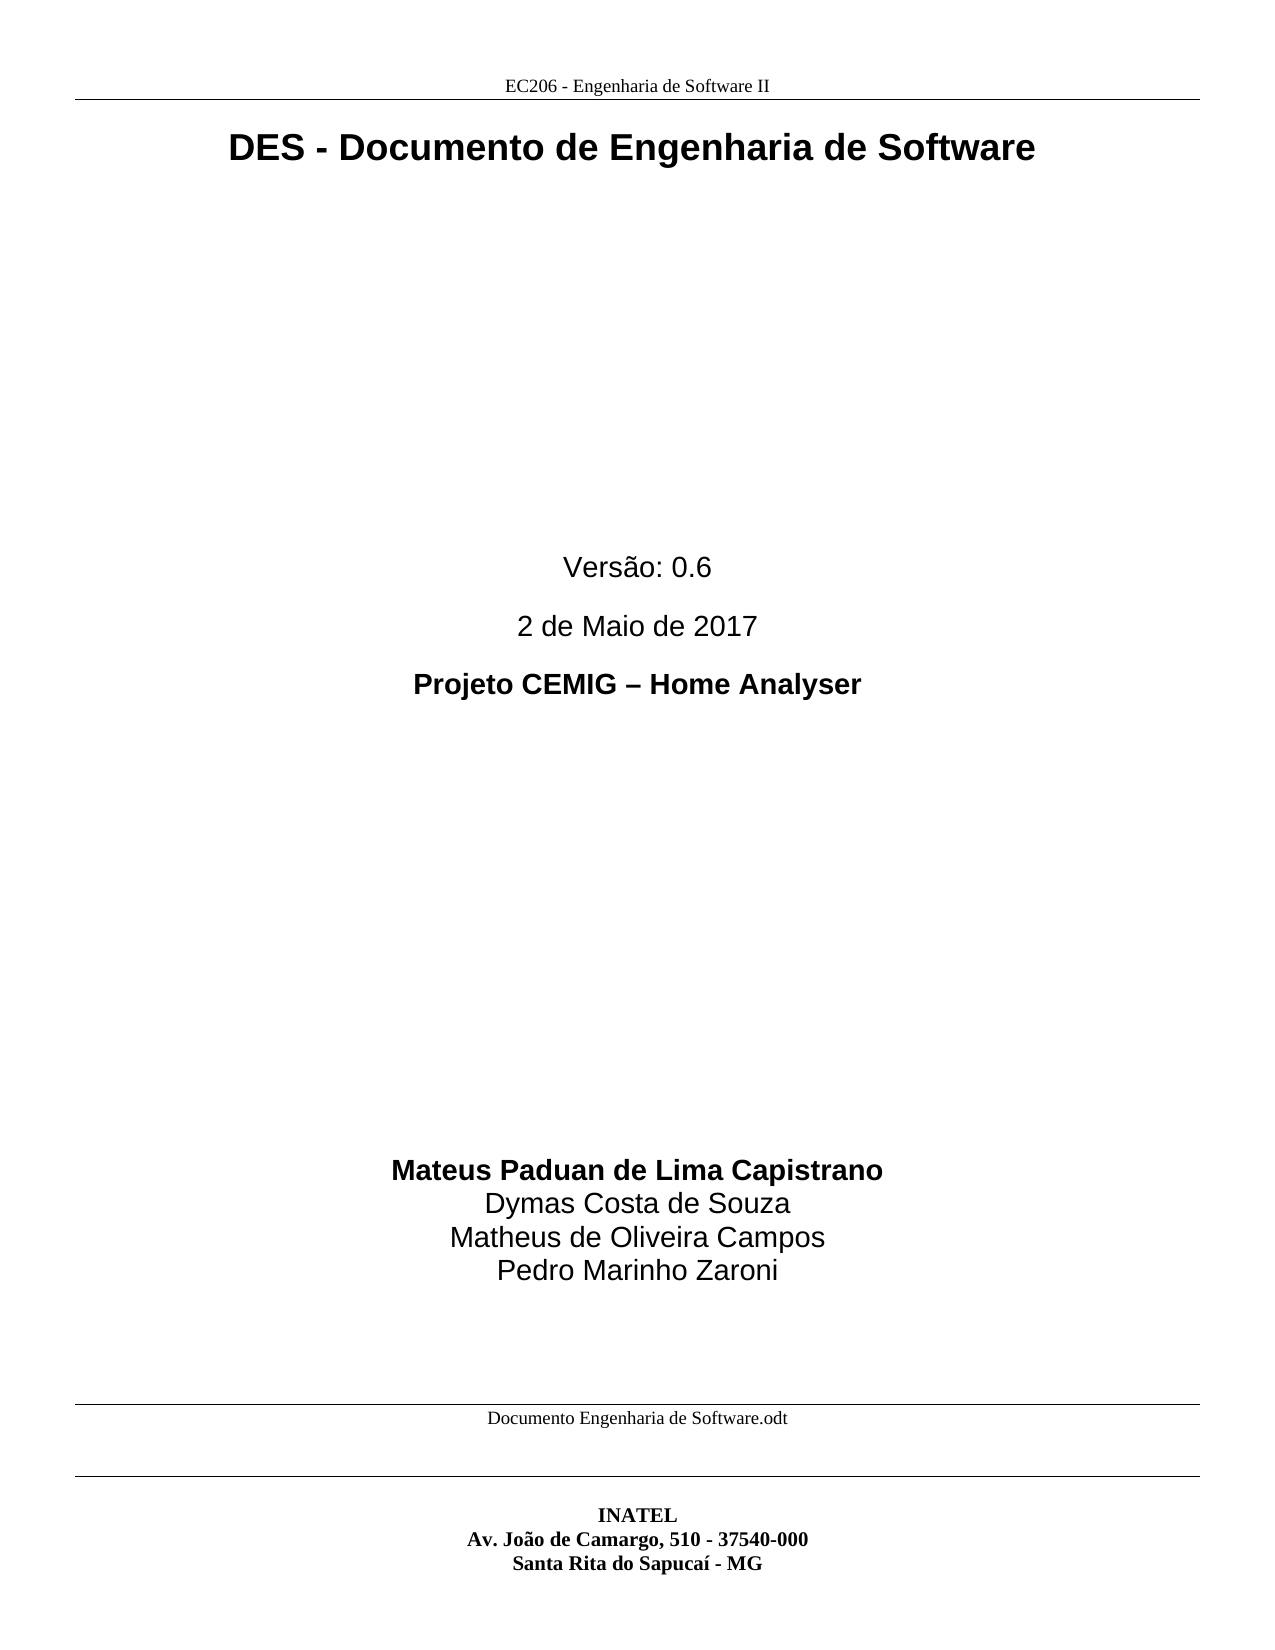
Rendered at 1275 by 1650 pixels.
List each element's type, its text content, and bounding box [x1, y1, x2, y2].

title 2 de Maio de 2017 [75, 609, 1200, 642]
title Dymas Costa de Souza [75, 1186, 1200, 1220]
title Mateus Paduan de Lima Capistrano [75, 1153, 1200, 1186]
text DES - Documento de Engenharia de Software [75, 125, 1200, 168]
title Matheus de Oliveira Campos [75, 1220, 1200, 1253]
title Pedro Marinho Zaroni [75, 1253, 1200, 1287]
title Versão: 0.6 [75, 550, 1200, 584]
title Projeto CEMIG – Home Analyser [75, 667, 1200, 701]
text Documento Engenharia de Software.odt [75, 1405, 1200, 1429]
